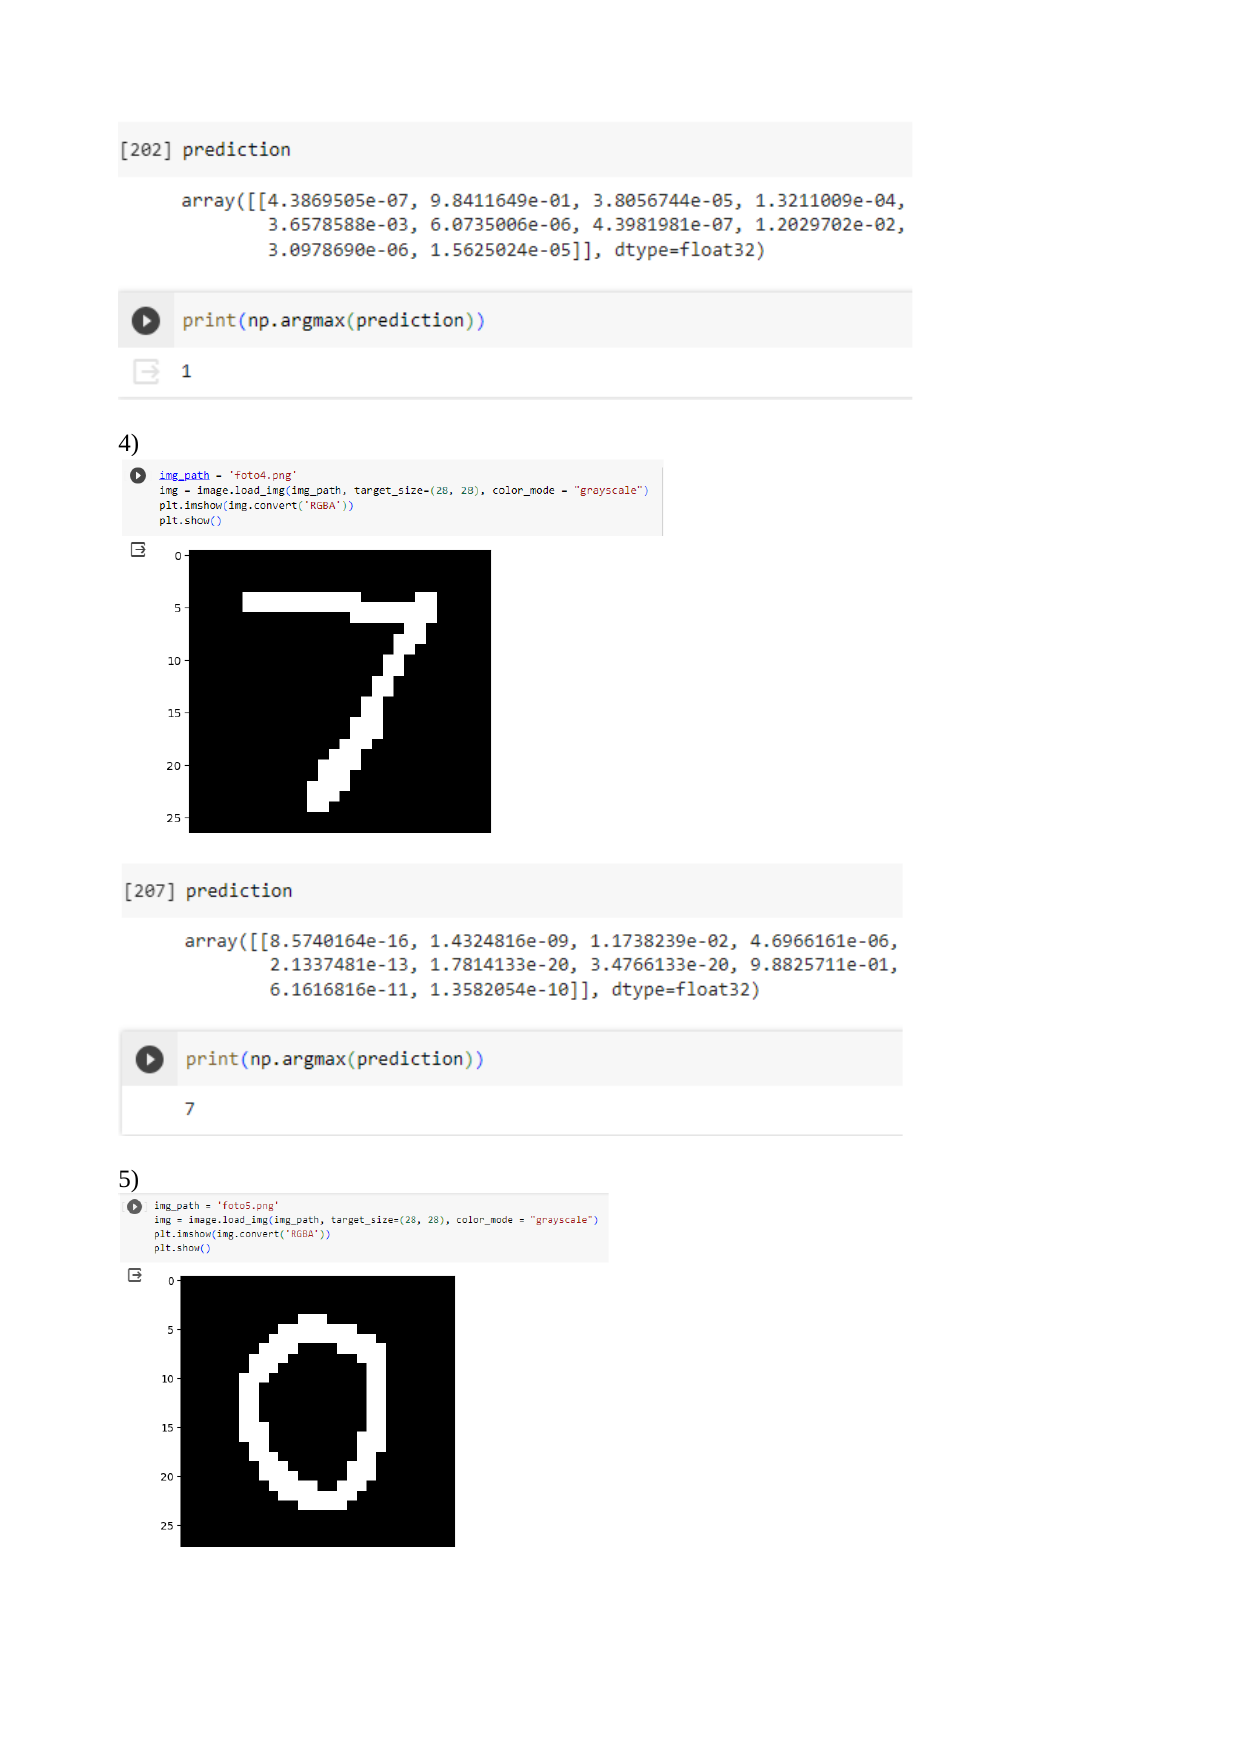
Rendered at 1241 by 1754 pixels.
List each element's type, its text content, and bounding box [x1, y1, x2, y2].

picture [118, 1193, 609, 1547]
picture [118, 118, 913, 400]
text 4) [118, 428, 1122, 457]
picture [118, 861, 903, 1136]
text 5) [118, 1164, 1122, 1193]
picture [118, 456, 664, 833]
